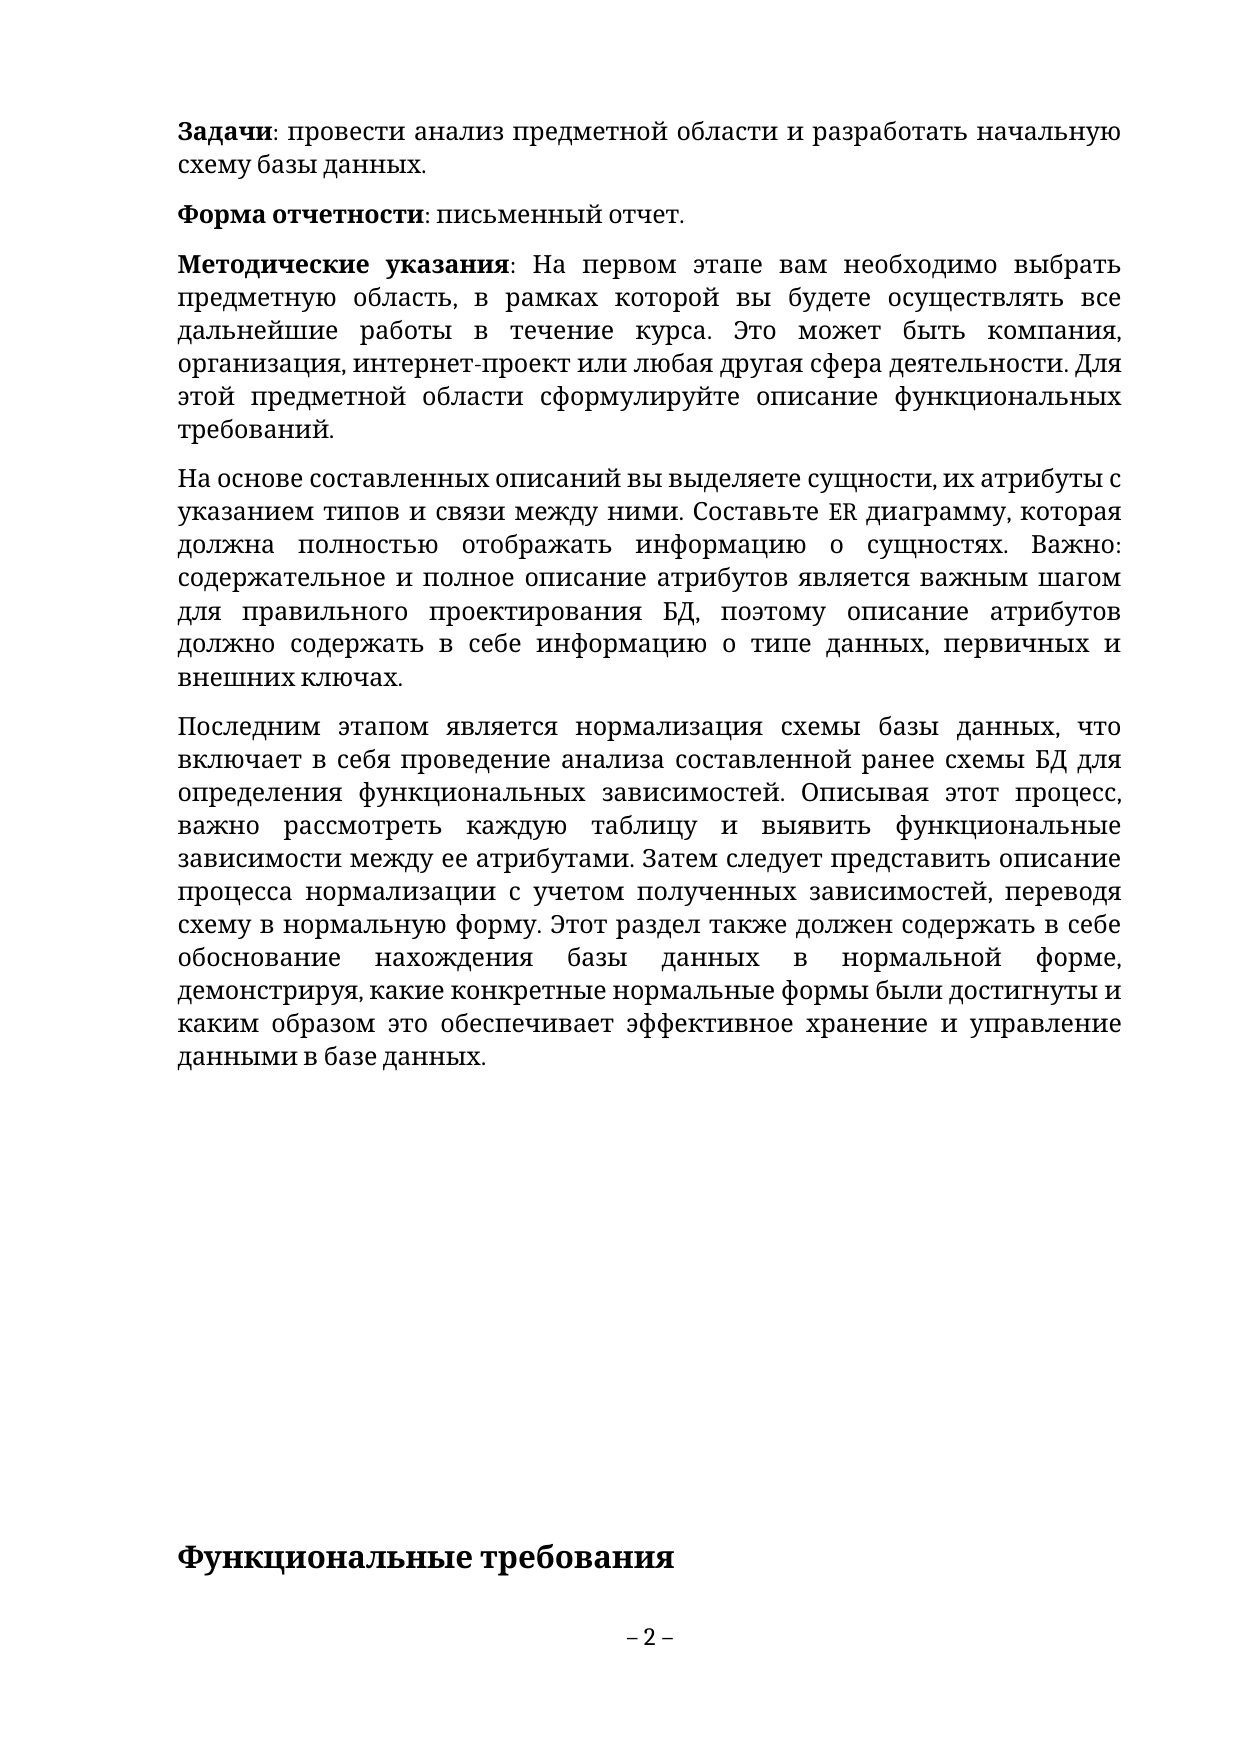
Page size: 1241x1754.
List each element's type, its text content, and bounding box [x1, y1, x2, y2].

text Методические указания: На первом этапе вам необходимо выбрать предметную область, в рамках которой вы будете осуществлять все дальнейшие работы в течение курса. Это может быть компания, организация, интернет-проект или любая другая сфера деятельности. Для этой предметной области сформулируйте описание функциональных требований. [177, 251, 1122, 444]
text Форма отчетности: письменный отчет. [177, 201, 1122, 229]
text Последним этапом является нормализация схемы базы данных, что включает в себя проведение анализа составленной ранее схемы БД для определения функциональных зависимостей. Описывая этот процесс, важно рассмотреть каждую таблицу и выявить функциональные зависимости между ее атрибутами. Затем следует представить описание процесса нормализации с учетом полученных зависимостей, переводя схему в нормальную форму. Этот раздел также должен содержать в себе обоснование нахождения базы данных в нормальной форме, демонстрируя, какие конкретные нормальные формы были достигнуты и каким образом это обеспечивает эффективное хранение и управление данными в базе данных. [177, 713, 1122, 1072]
text Функциональные требования [177, 1540, 1122, 1576]
text Задачи: провести анализ предметной области и разработать начальную схему базы данных. [177, 118, 1122, 180]
text На основе составленных описаний вы выделяете сущности, их атрибуты с указанием типов и связи между ними. Составьте ER диаграмму, которая должна полностью отображать информацию о сущностях. Важно: содержательное и полное описание атрибутов является важным шагом для правильного проектирования БД, поэтому описание атрибутов должно содержать в себе информацию о типе данных, первичных и внешних ключах. [177, 465, 1122, 692]
